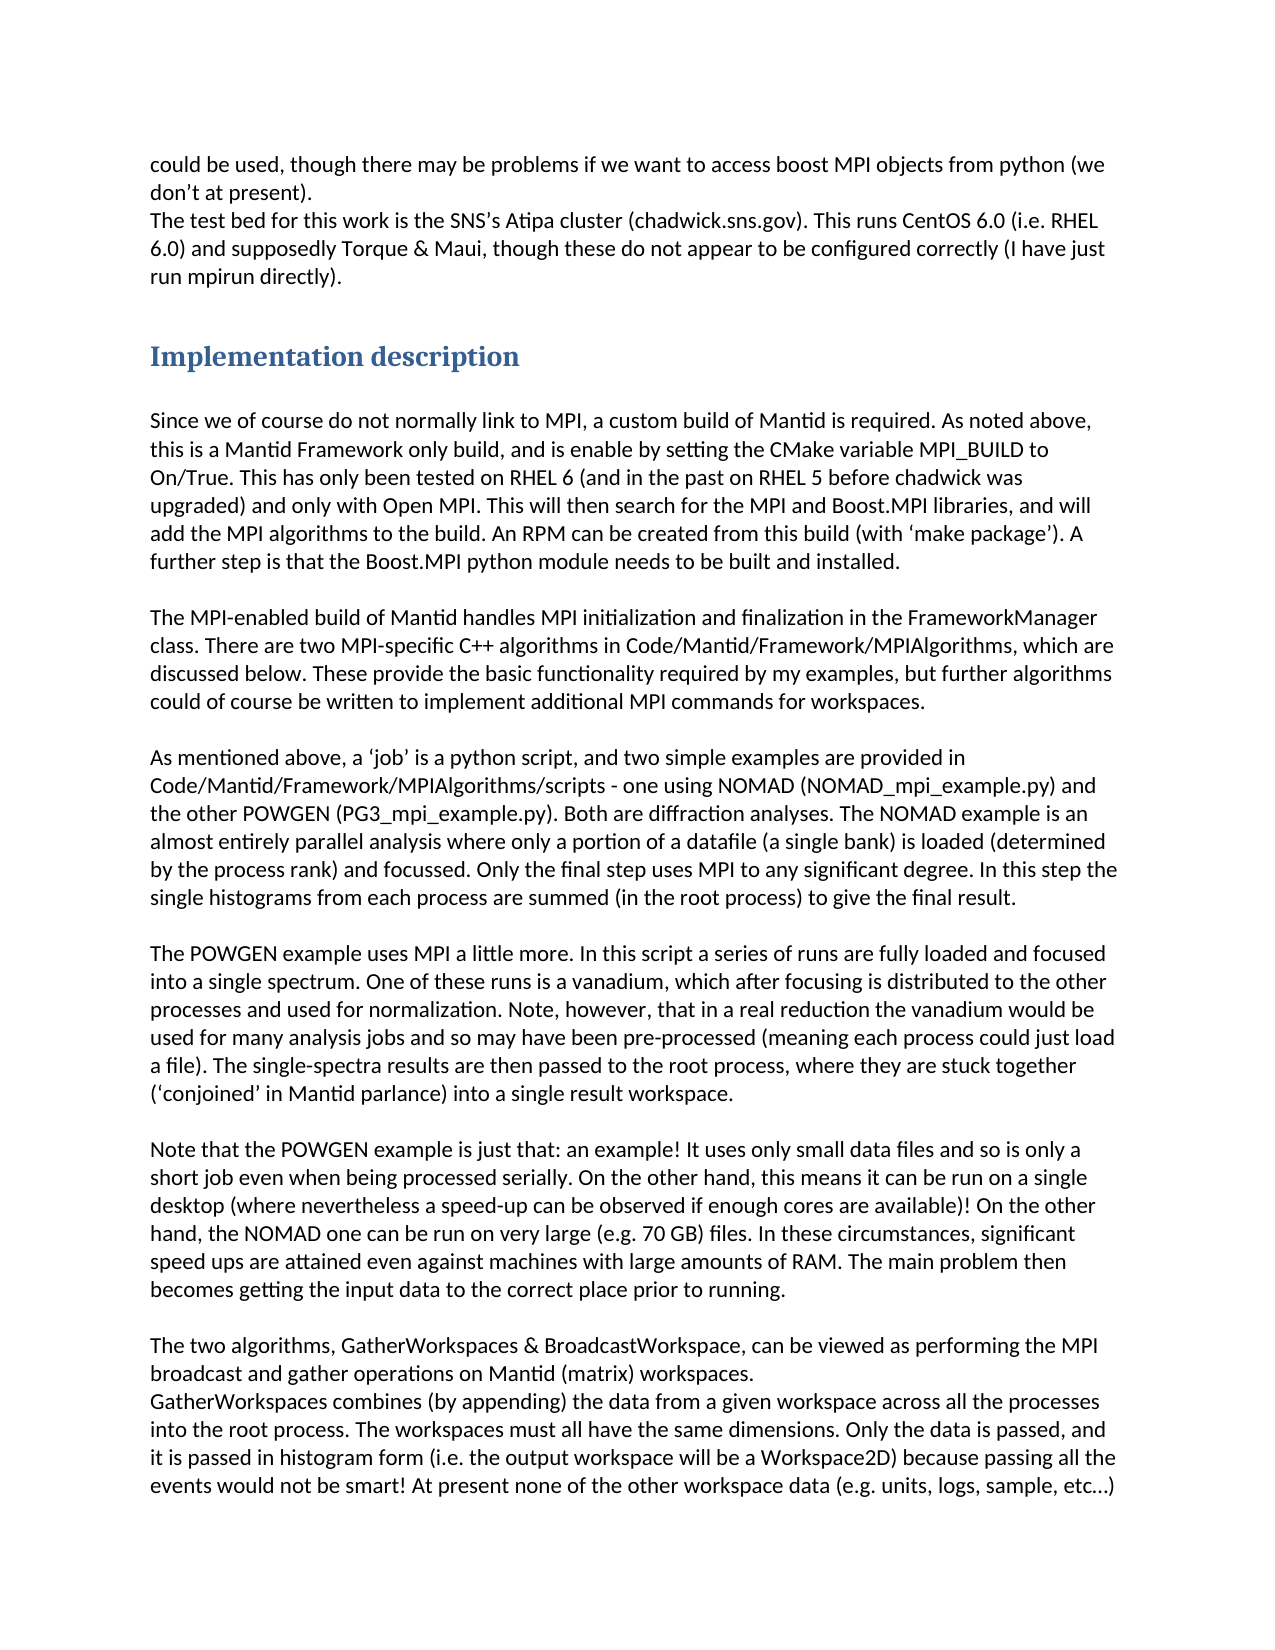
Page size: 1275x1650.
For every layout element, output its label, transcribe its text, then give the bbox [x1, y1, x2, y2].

text The MPI-enabled build of Mantid handles MPI initialization and finalization in the FrameworkManager class. There are two MPI-specific C++ algorithms in Code/Mantid/Framework/MPIAlgorithms, which are discussed below. These provide the basic functionality required by my examples, but further algorithms could of course be written to implement additional MPI commands for workspaces. [150, 603, 1125, 715]
text As mentioned above, a ‘job’ is a python script, and two simple examples are provided in Code/Mantid/Framework/MPIAlgorithms/scripts - one using NOMAD (NOMAD_mpi_example.py) and the other POWGEN (PG3_mpi_example.py). Both are diffraction analyses. The NOMAD example is an almost entirely parallel analysis where only a portion of a datafile (a single bank) is loaded (determined by the process rank) and focussed. Only the final step uses MPI to any significant degree. In this step the single histograms from each process are summed (in the root process) to give the final result. [150, 743, 1125, 911]
text The two algorithms, GatherWorkspaces & BroadcastWorkspace, can be viewed as performing the MPI broadcast and gather operations on Mantid (matrix) workspaces. [150, 1331, 1125, 1387]
text The POWGEN example uses MPI a little more. In this script a series of runs are fully loaded and focused into a single spectrum. One of these runs is a vanadium, which after focusing is distributed to the other processes and used for normalization. Note, however, that in a real reduction the vanadium would be used for many analysis jobs and so may have been pre-processed (meaning each process could just load a file). The single-spectra results are then passed to the root process, where they are stuck together (‘conjoined’ in Mantid parlance) into a single result workspace. [150, 939, 1125, 1107]
text Since we of course do not normally link to MPI, a custom build of Mantid is required. As noted above, this is a Mantid Framework only build, and is enable by setting the CMake variable MPI_BUILD to On/True. This has only been tested on RHEL 6 (and in the past on RHEL 5 before chadwick was upgraded) and only with Open MPI. This will then search for the MPI and Boost.MPI libraries, and will add the MPI algorithms to the build. An RPM can be created from this build (with ‘make package’). A further step is that the Boost.MPI python module needs to be built and installed. [150, 407, 1125, 575]
subtitle Implementation description [150, 340, 1125, 374]
text Note that the POWGEN example is just that: an example! It uses only small data files and so is only a short job even when being processed serially. On the other hand, this means it can be run on a single desktop (where nevertheless a speed-up can be observed if enough cores are available)! On the other hand, the NOMAD one can be run on very large (e.g. 70 GB) files. In these circumstances, significant speed ups are attained even against machines with large amounts of RAM. The main problem then becomes getting the input data to the correct place prior to running. [150, 1135, 1125, 1303]
text GatherWorkspaces combines (by appending) the data from a given workspace across all the processes into the root process. The workspaces must all have the same dimensions. Only the data is passed, and it is passed in histogram form (i.e. the output workspace will be a Workspace2D) because passing all the events would not be smart! At present none of the other workspace data (e.g. units, logs, sample, etc…) [150, 1387, 1125, 1499]
text could be used, though there may be problems if we want to access boost MPI objects from python (we don’t at present). [150, 150, 1125, 206]
text The test bed for this work is the SNS’s Atipa cluster (chadwick.sns.gov). This runs CentOS 6.0 (i.e. RHEL 6.0) and supposedly Torque & Maui, though these do not appear to be configured correctly (I have just run mpirun directly). [150, 206, 1125, 290]
